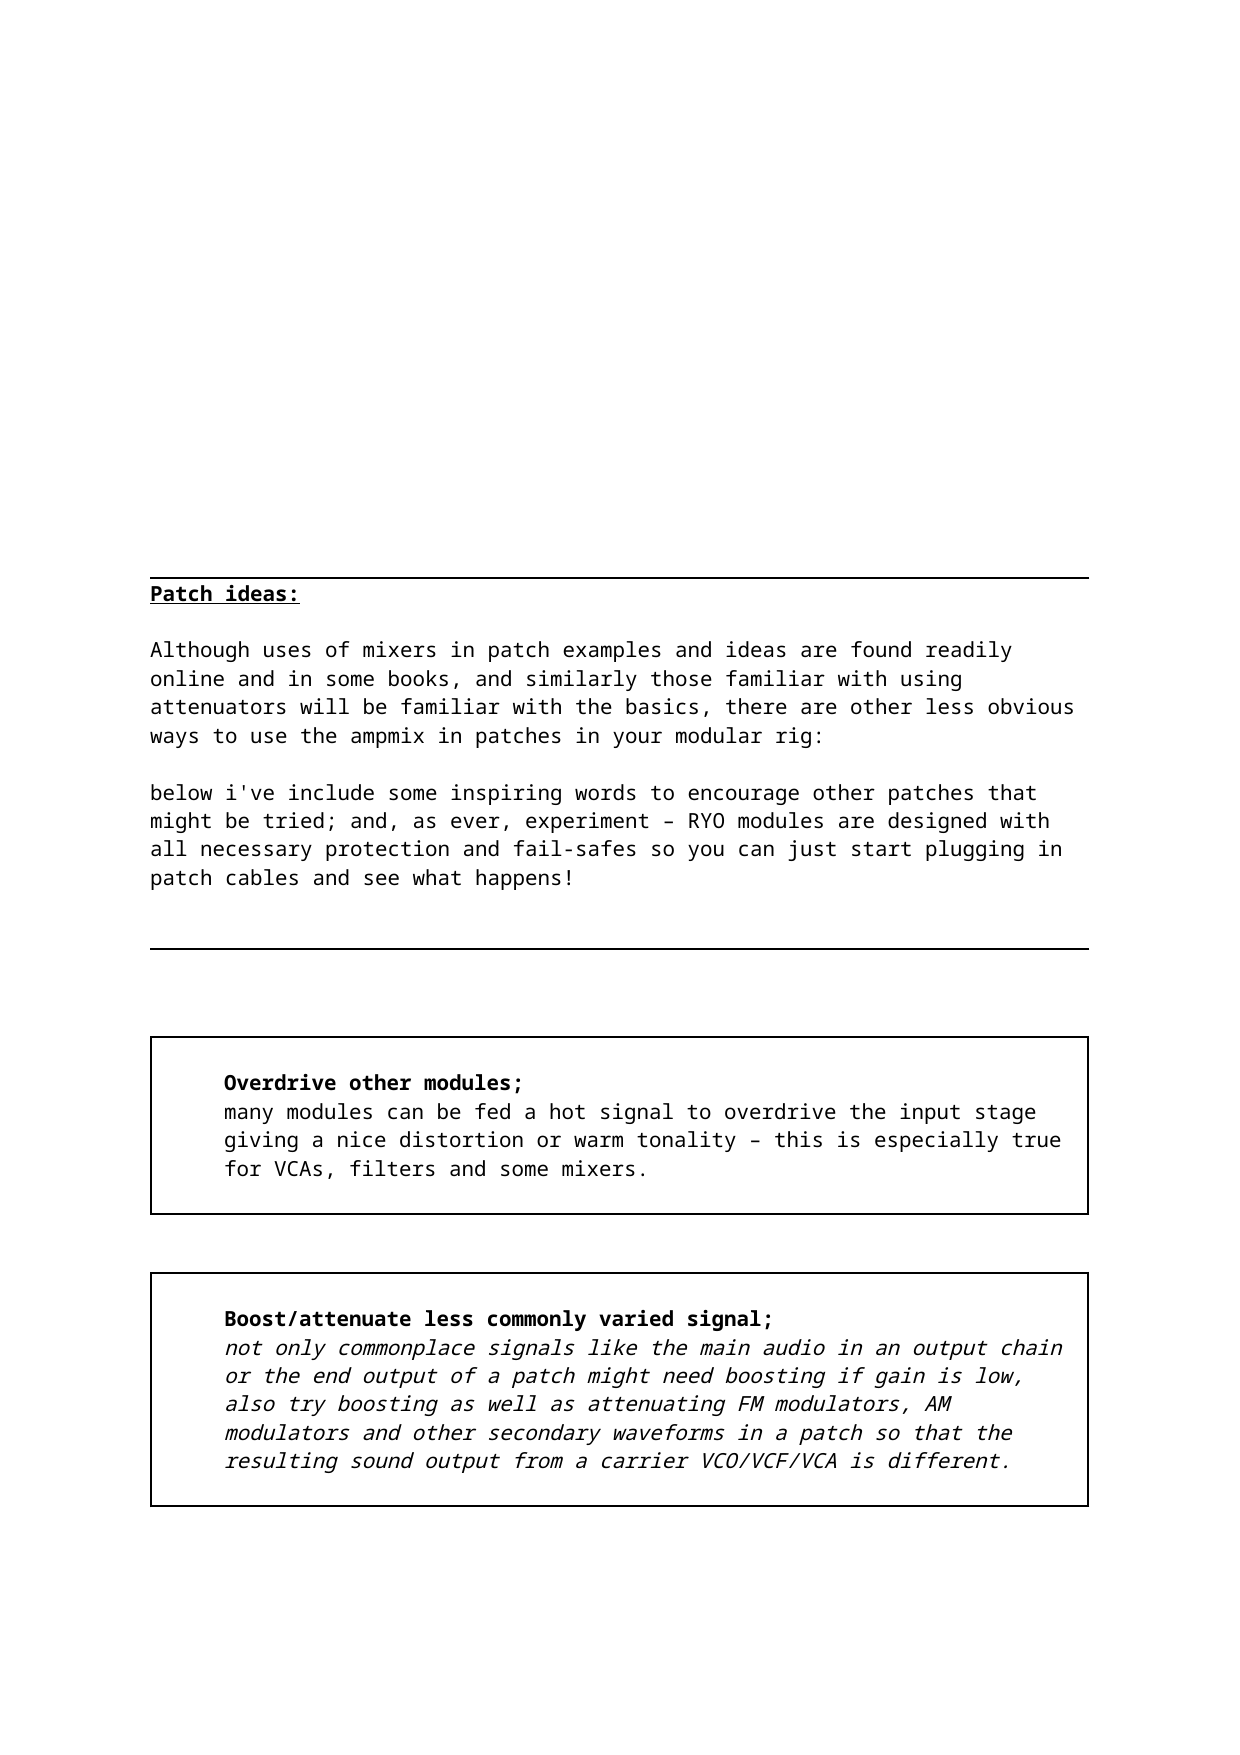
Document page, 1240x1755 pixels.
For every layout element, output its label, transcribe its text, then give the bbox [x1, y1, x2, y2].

text Boost/attenuate less commonly varied signal; [152, 1300, 1087, 1328]
text Patch ideas: [150, 579, 1089, 607]
text below i've include some inspiring words to encourage other patches that might be tried; and, as ever, experiment – RYO modules are designed with all necessary protection and fail-safes so you can just start plugging in patch cables and see what happens! [150, 778, 1089, 891]
text not only commonplace signals like the main audio in an output chain or the end output of a patch might need boosting if gain is low, also try boosting as well as attenuating FM modulators, AM modulators and other secondary waveforms in a patch so that the resulting sound output from a carrier VCO/VCF/VCA is different. [152, 1328, 1087, 1475]
text Although uses of mixers in patch examples and ideas are found readily online and in some books, and similarly those familiar with using attenuators will be familiar with the basics, there are other less obvious ways to use the ampmix in patches in your modular rig: [150, 636, 1089, 749]
text Overdrive other modules; [152, 1064, 1087, 1093]
text many modules can be fed a hot signal to overdrive the input stage giving a nice distortion or warm tonality – this is especially true for VCAs, filters and some mixers. [152, 1093, 1087, 1182]
